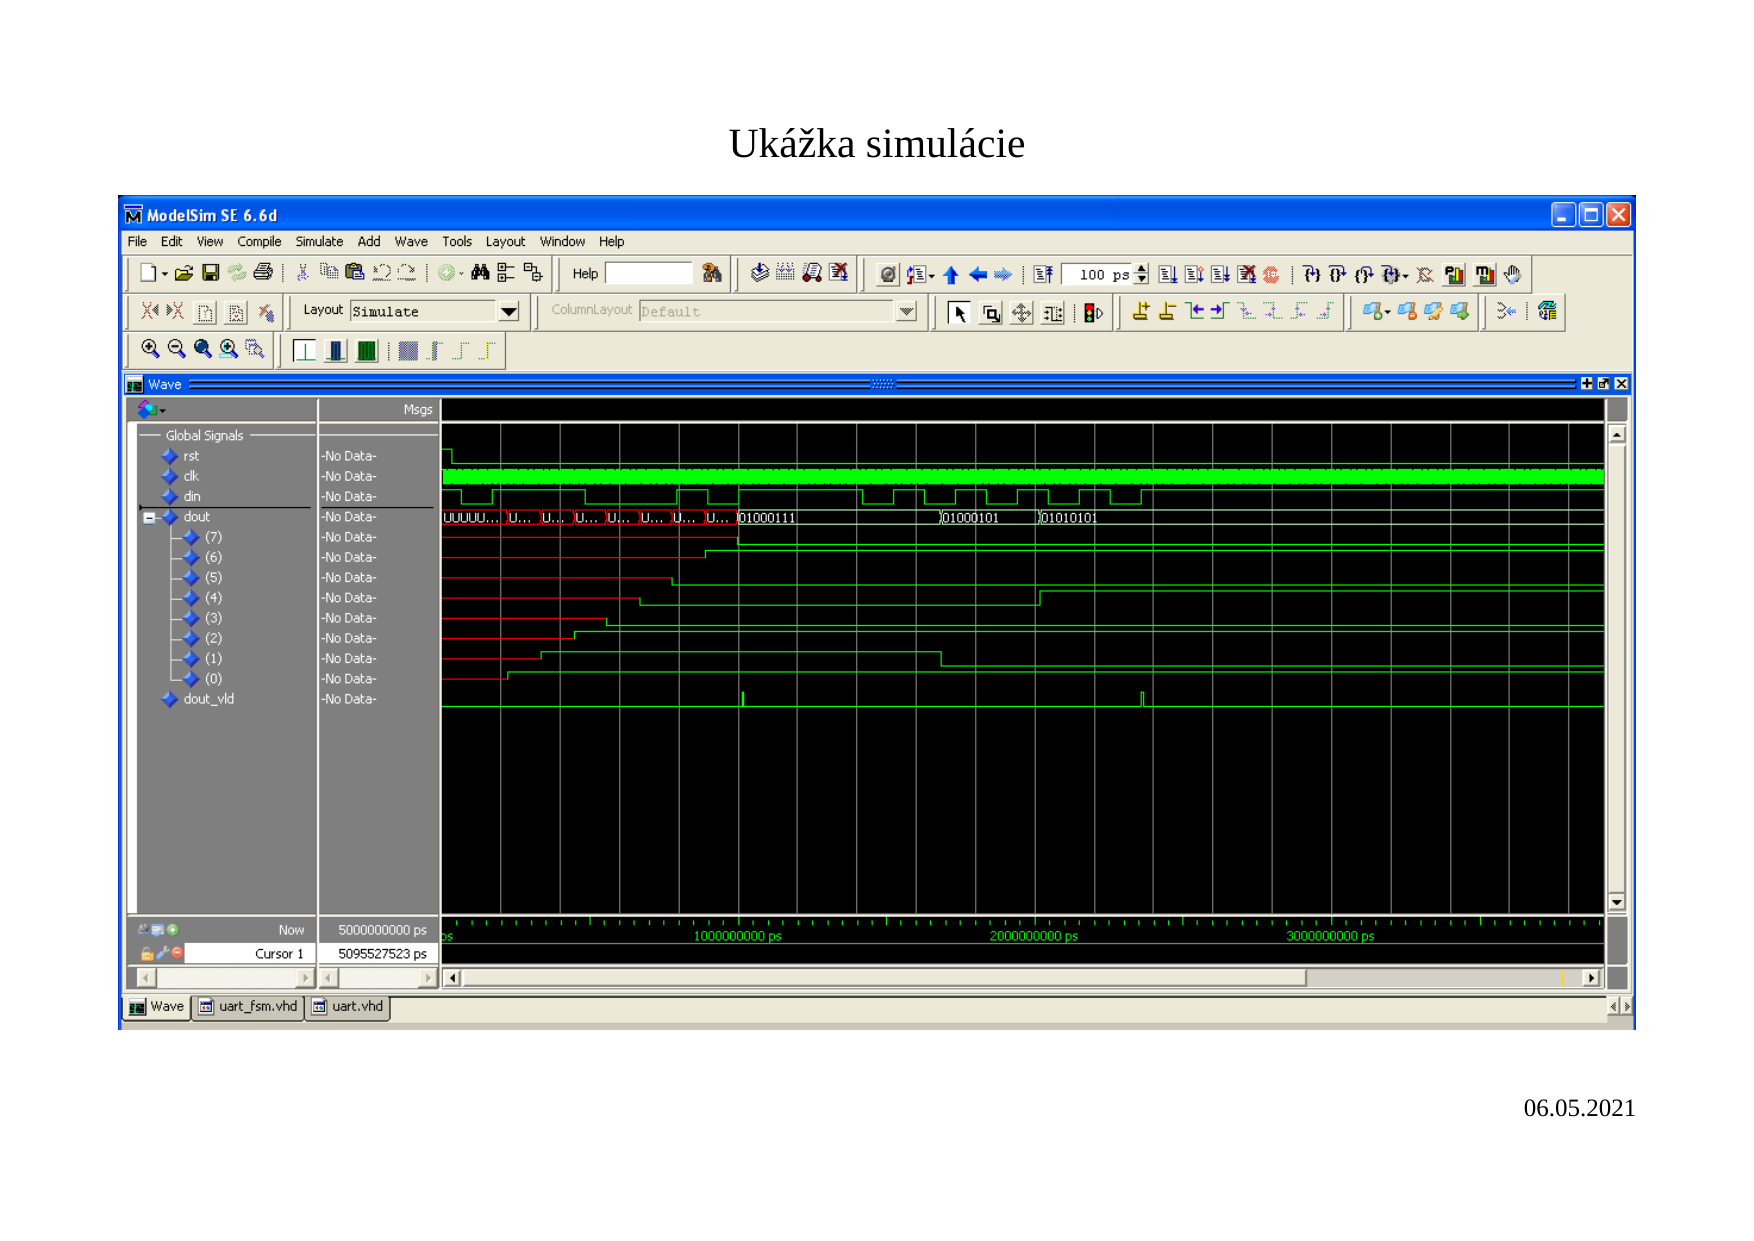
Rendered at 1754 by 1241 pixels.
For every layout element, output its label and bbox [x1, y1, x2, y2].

picture [118, 195, 1636, 1030]
